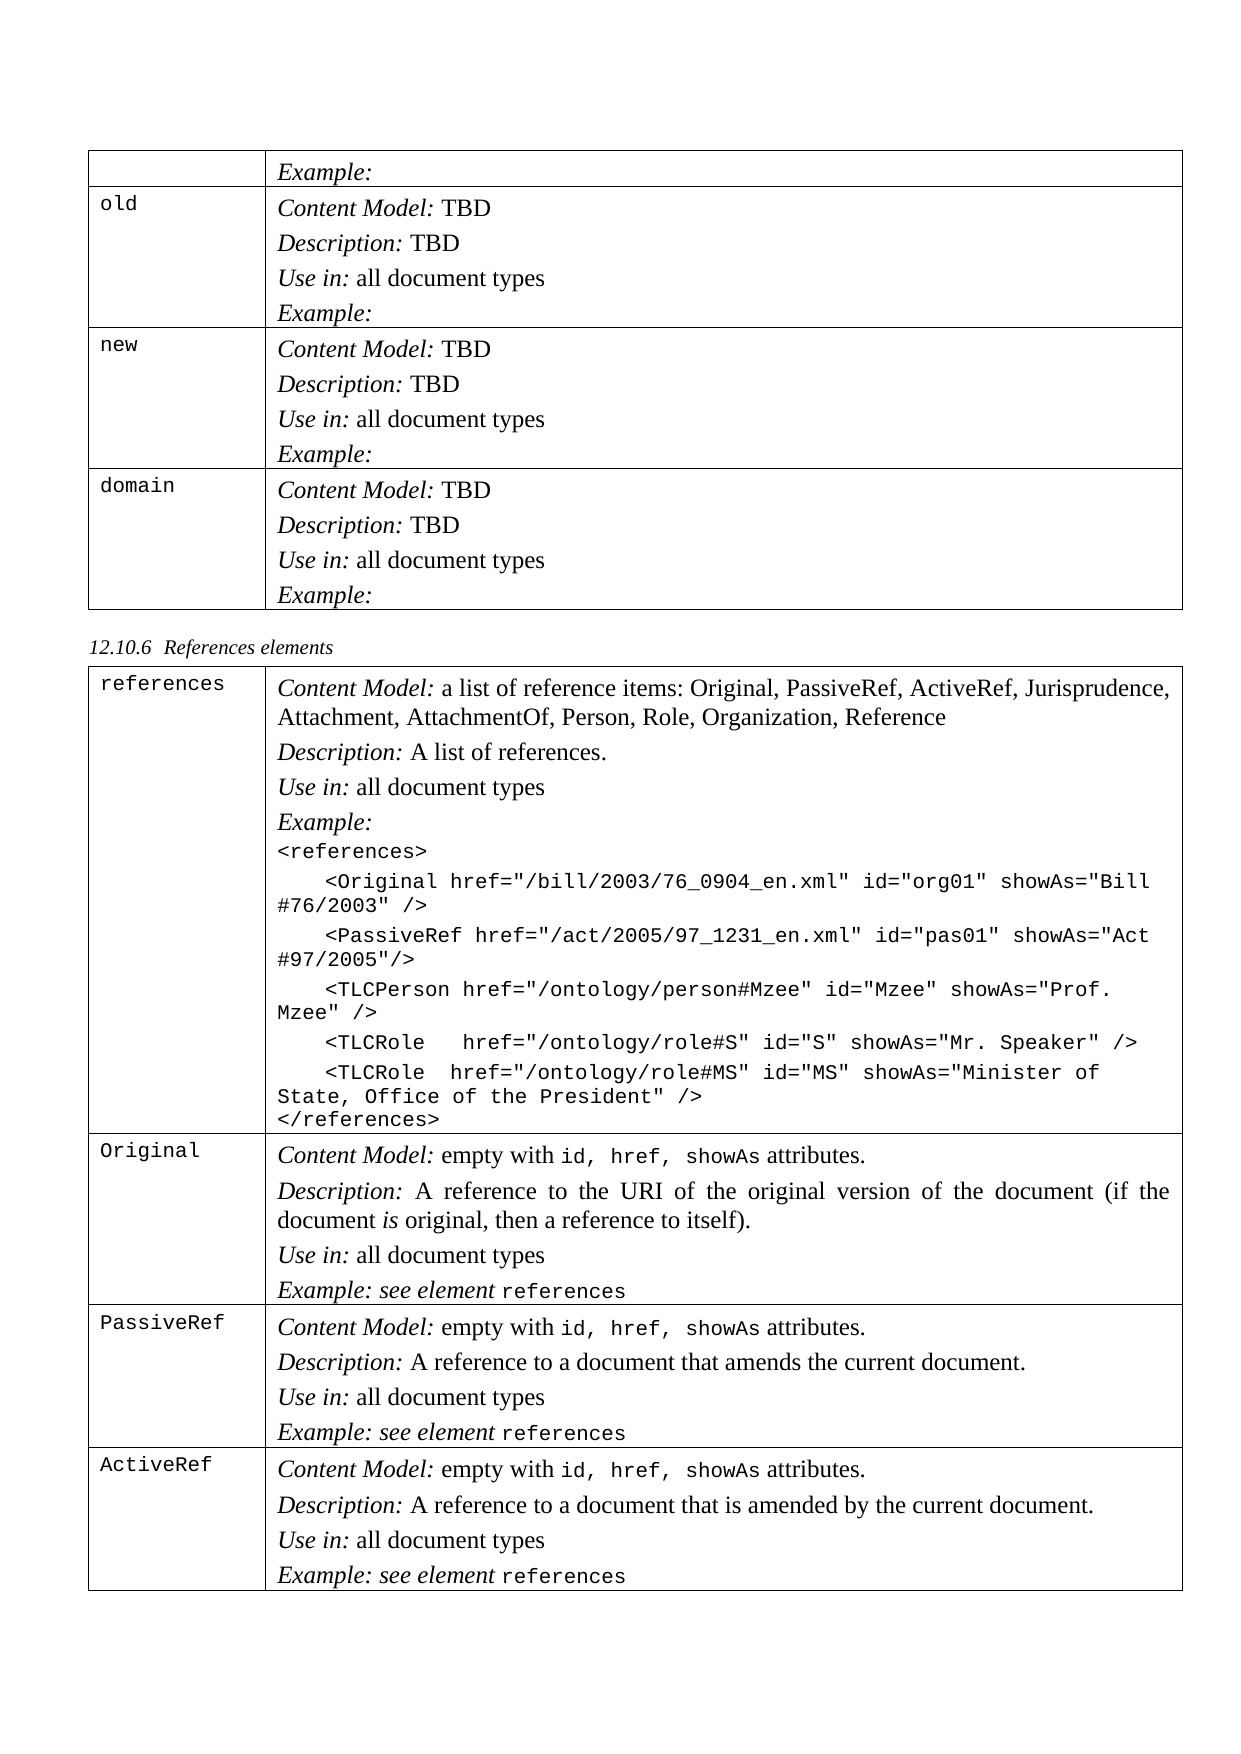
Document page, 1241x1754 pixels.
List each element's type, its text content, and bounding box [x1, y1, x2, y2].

table_cell Content Model: empty with id, href, showAs attributes. Description: A reference to the URI of the original version of the document (if the document is original, then a reference to itself). Use in: all document types Example: see element references [266, 1134, 1182, 1304]
table_cell new [89, 328, 265, 468]
table_cell Content Model: empty with id, href, showAs attributes. Description: A reference to a document that amends the current document. Use in: all document types Example: see element references [266, 1305, 1182, 1447]
table_cell Content Model: empty with id, href, showAs attributes. Description: A reference to a document that is amended by the current document. Use in: all document types Example: see element references [266, 1448, 1182, 1590]
table_cell Content Model: TBD Description: TBD Use in: all document types Example: [266, 469, 1182, 609]
table_cell old [89, 187, 265, 327]
table_cell ActiveRef [89, 1448, 265, 1590]
table_cell Original [89, 1134, 265, 1304]
table_cell Content Model: TBD Description: TBD Use in: all document types Example: [266, 328, 1182, 468]
table_cell domain [89, 469, 265, 609]
table_cell PassiveRef [89, 1305, 265, 1447]
table_cell [89, 151, 265, 186]
table_header references [89, 667, 265, 1133]
table_cell Example: [266, 151, 1182, 186]
subtitle References elements [89, 635, 1151, 659]
table_header Content Model: a list of reference items: Original, PassiveRef, ActiveRef, Jurisprudence, Attachment, AttachmentOf, Person, Role, Organization, Reference Description: A list of references. Use in: all document types Example: <references> <Original href="/bill/2003/76_0904_en.xml" id="org01" showAs="Bill #76/2003" /> <PassiveRef href="/act/2005/97_1231_en.xml" id="pas01" showAs="Act #97/2005"/> <TLCPerson href="/ontology/person#Mzee" id="Mzee" showAs="Prof. Mzee" /> <TLCRole href="/ontology/role#S" id="S" showAs="Mr. Speaker" /> <TLCRole href="/ontology/role#MS" id="MS" showAs="Minister of State, Office of the President" /> </references> [266, 667, 1182, 1133]
table_cell Content Model: TBD Description: TBD Use in: all document types Example: [266, 187, 1182, 327]
